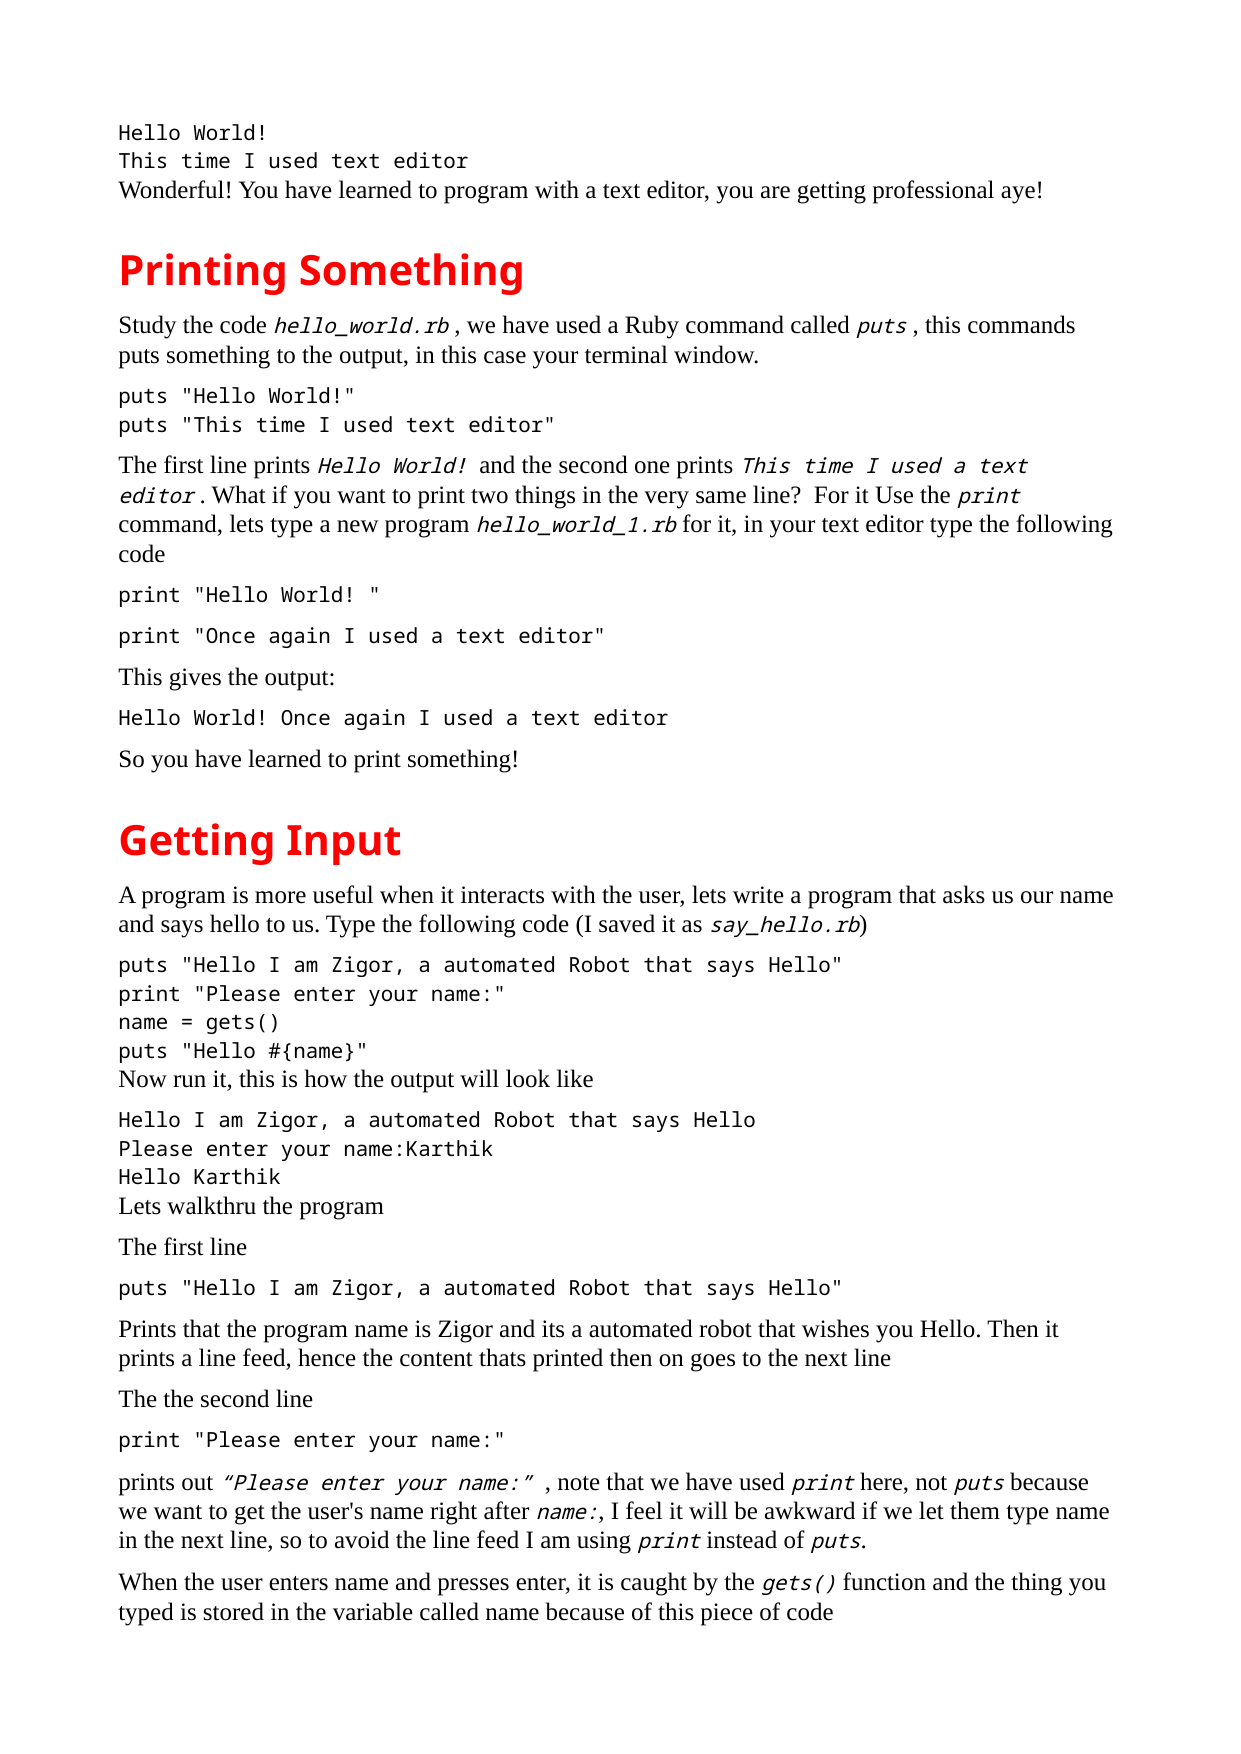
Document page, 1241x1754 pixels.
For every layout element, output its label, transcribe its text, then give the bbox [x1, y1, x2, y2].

text Please enter your name:Karthik [118, 1134, 1122, 1162]
text print "Hello World! " [118, 580, 1122, 609]
subtitle Printing Something [118, 241, 1122, 298]
text This gives the output: [118, 662, 1122, 691]
text Hello World! [118, 118, 1122, 147]
text puts "Hello #{name}" [118, 1036, 1122, 1064]
text The the second line [118, 1384, 1122, 1413]
text print "Once again I used a text editor" [118, 621, 1122, 650]
text When the user enters name and presses enter, it is caught by the gets() function and the thing you typed is stored in the variable called name because of this piece of code [118, 1567, 1122, 1626]
text Hello Karthik [118, 1162, 1122, 1191]
text puts "This time I used text editor" [118, 410, 1122, 438]
text The first line prints Hello World! and the second one prints This time I used a text editor . What if you want to print two things in the very same line? For it Use the print command, lets type a new program hello_world_1.rb for it, in your text editor type the following code [118, 451, 1122, 568]
text print "Please enter your name:" [118, 979, 1122, 1007]
text Lets walkthru the program [118, 1191, 1122, 1220]
text A program is more useful when it interacts with the user, lets write a program that asks us our name and says hello to us. Type the following code (I saved it as say_hello.rb) [118, 880, 1122, 938]
text Prints that the program name is Zigor and its a automated robot that wishes you Hello. Then it prints a line feed, hence the content thats printed then on goes to the next line [118, 1314, 1122, 1372]
text Study the code hello_world.rb , we have used a Ruby command called puts , this commands puts something to the output, in this case your terminal window. [118, 311, 1122, 369]
text Now run it, this is how the output will look like [118, 1064, 1122, 1093]
text prints out “Please enter your name:” , note that we have used print here, not puts because we want to get the user's name right after name:, I feel it will be awkward if we let them type name in the next line, so to avoid the line feed I am using print instead of puts. [118, 1467, 1122, 1555]
subtitle Getting Input [118, 811, 1122, 867]
text puts "Hello I am Zigor, a automated Robot that says Hello" [118, 951, 1122, 979]
text Hello I am Zigor, a automated Robot that says Hello [118, 1106, 1122, 1134]
text puts "Hello I am Zigor, a automated Robot that says Hello" [118, 1273, 1122, 1302]
text So you have learned to print something! [118, 744, 1122, 773]
text The first line [118, 1232, 1122, 1261]
text name = gets() [118, 1007, 1122, 1036]
text Hello World! Once again I used a text editor [118, 703, 1122, 732]
text This time I used text editor [118, 147, 1122, 175]
text Wonderful! You have learned to program with a text editor, you are getting professional aye! [118, 175, 1122, 204]
text print "Please enter your name:" [118, 1426, 1122, 1454]
text puts "Hello World!" [118, 381, 1122, 410]
